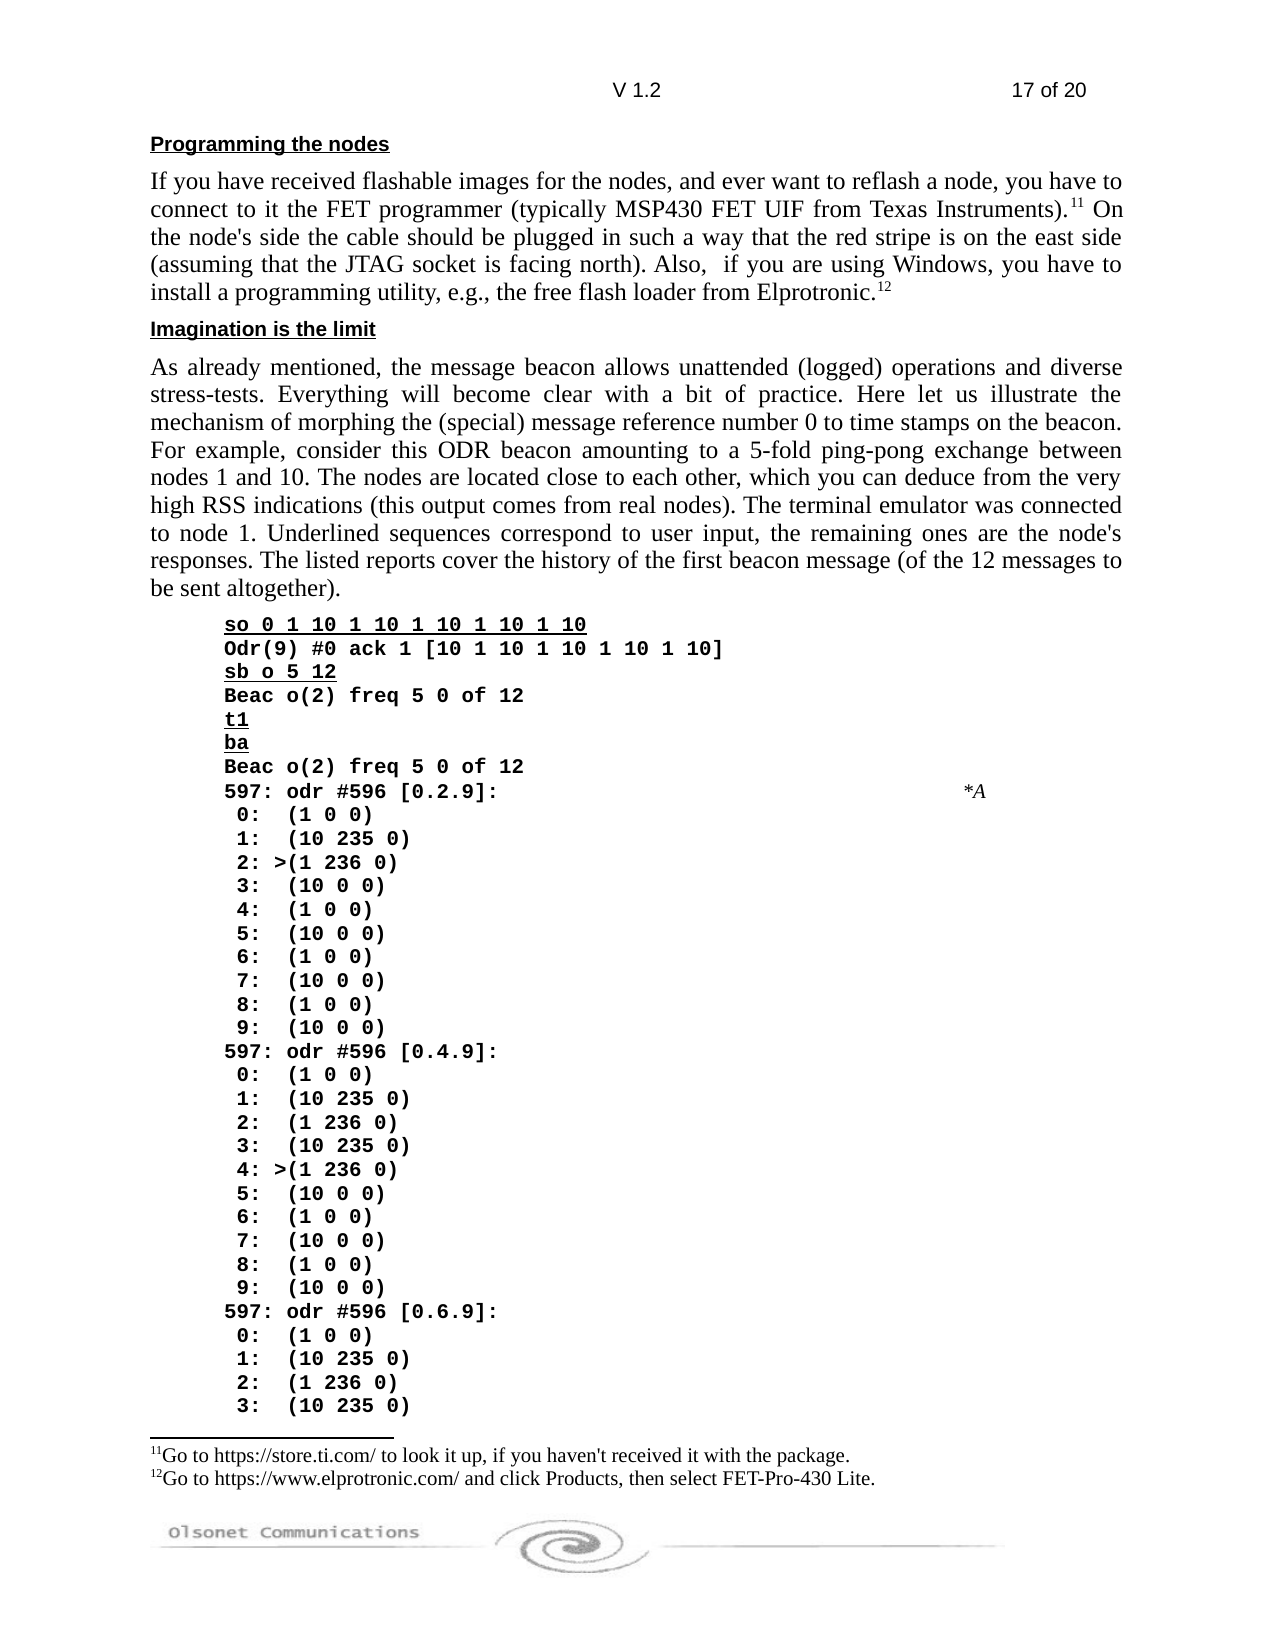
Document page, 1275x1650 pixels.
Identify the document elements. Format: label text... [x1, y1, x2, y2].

text 597: odr #596 [0.2.9]: *A [224, 779, 1123, 804]
text 7: (10 0 0) [224, 1230, 1123, 1254]
text 8: (1 0 0) [224, 1254, 1123, 1277]
text 3: (10 235 0) [224, 1135, 1123, 1159]
text 9: (10 0 0) [224, 1277, 1123, 1301]
text 2: (1 236 0) [224, 1372, 1123, 1396]
text 0: (1 0 0) [224, 804, 1123, 828]
text Beac o(2) freq 5 0 of 12 [224, 756, 1123, 779]
text 5: (10 0 0) [224, 1183, 1123, 1206]
text t1 [224, 709, 1123, 732]
text Go to https://store.ti.com/ to look it up, if you haven't received it with the package. [150, 1444, 1123, 1467]
text 0: (1 0 0) [224, 1324, 1123, 1348]
text As already mentioned, the message beacon allows unattended (logged) operations and diverse stress-tests. Everything will become clear with a bit of practice. Here let us illustrate the mechanism of morphing the (special) message reference number 0 to time stamps on the beacon. For example, consider this ODR beacon amounting to a 5-fold ping-pong exchange between nodes 1 and 10. The nodes are located close to each other, which you can deduce from the very high RSS indications (this output comes from real nodes). The terminal emulator was connected to node 1. Underlined sequences correspond to user input, the remaining ones are the node's responses. The listed reports cover the history of the first beacon message (of the 12 messages to be sent altogether). [150, 353, 1123, 602]
text so 0 1 10 1 10 1 10 1 10 1 10 [224, 614, 1123, 638]
text If you have received flashable images for the nodes, and ever want to reflash a node, you have to connect to it the FET programmer (typically MSP430 FET UIF from Texas Instruments). On the node's side the cable should be plugged in such a way that the red stripe is on the east side (assuming that the JTAG socket is facing north). Also, if you are using Windows, you have to install a programming utility, e.g., the free flash loader from Elprotronic. [150, 167, 1123, 306]
text 4: >(1 236 0) [224, 1159, 1123, 1183]
text 7: (10 0 0) [224, 970, 1123, 993]
text 2: (1 236 0) [224, 1112, 1123, 1135]
text 3: (10 0 0) [224, 875, 1123, 899]
picture [150, 1504, 1005, 1596]
text 9: (10 0 0) [224, 1017, 1123, 1041]
text 6: (1 0 0) [224, 946, 1123, 970]
text 597: odr #596 [0.6.9]: [224, 1301, 1123, 1324]
text sb o 5 12 [224, 661, 1123, 685]
text 1: (10 235 0) [224, 1088, 1123, 1112]
text 4: (1 0 0) [224, 899, 1123, 923]
text 8: (1 0 0) [224, 993, 1123, 1017]
text ba [224, 732, 1123, 756]
text 0: (1 0 0) [224, 1064, 1123, 1088]
text Beac o(2) freq 5 0 of 12 [224, 685, 1123, 709]
text Go to https://www.elprotronic.com/ and click Products, then select FET-Pro-430 Lite. [150, 1467, 1123, 1490]
text 1: (10 235 0) [224, 828, 1123, 852]
text 1: (10 235 0) [224, 1348, 1123, 1372]
subtitle Programming the nodes [150, 132, 1123, 155]
text 597: odr #596 [0.4.9]: [224, 1041, 1123, 1064]
text 3: (10 235 0) [224, 1396, 1123, 1419]
text 6: (1 0 0) [224, 1206, 1123, 1230]
text 5: (10 0 0) [224, 923, 1123, 946]
subtitle Imagination is the limit [150, 317, 1123, 341]
text 2: >(1 236 0) [224, 852, 1123, 875]
text Odr(9) #0 ack 1 [10 1 10 1 10 1 10 1 10] [224, 638, 1123, 661]
